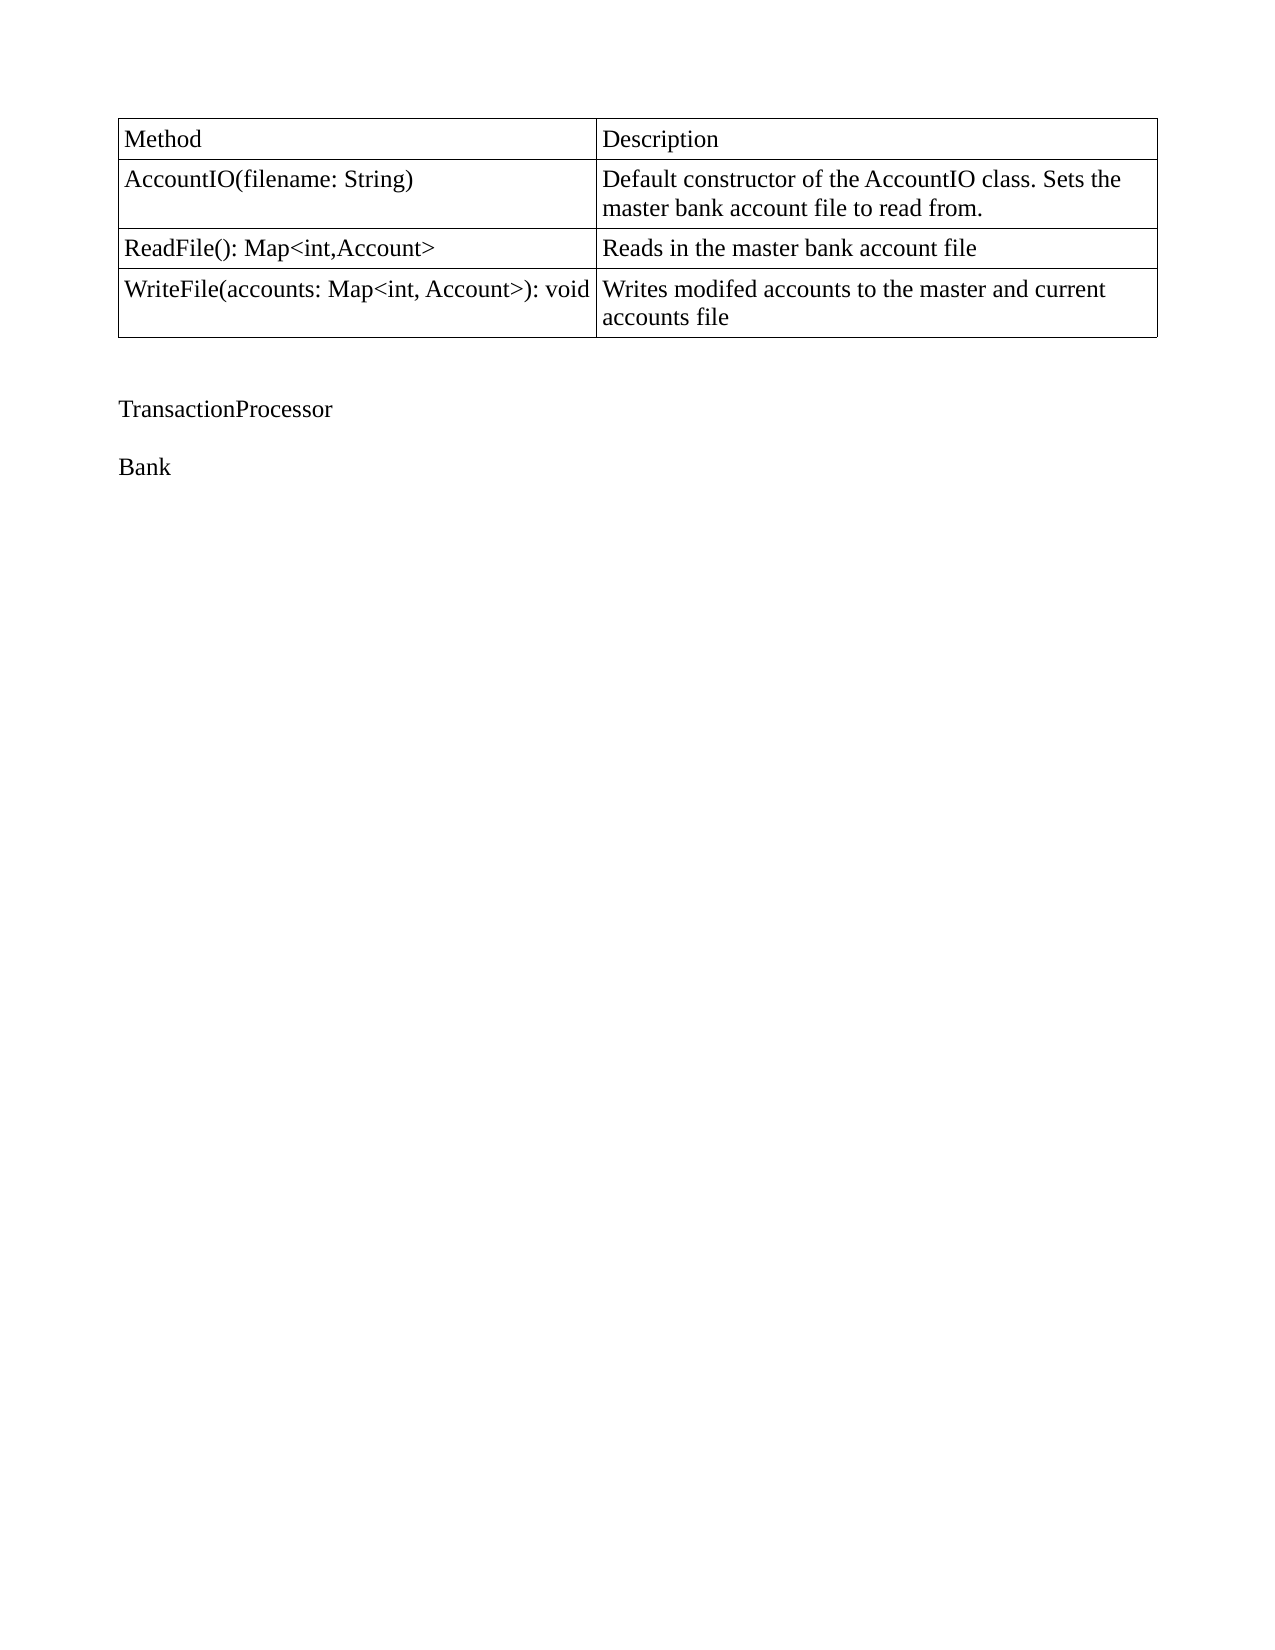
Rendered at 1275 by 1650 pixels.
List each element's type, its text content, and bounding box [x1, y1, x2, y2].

table_cell ReadFile(): Map<int,Account> [119, 229, 596, 268]
table_cell Writes modifed accounts to the master and current accounts file [597, 269, 1157, 337]
table_cell AccountIO(filename: String) [119, 160, 596, 227]
table_cell Default constructor of the AccountIO class. Sets the master bank account file to read from. [597, 160, 1157, 227]
text Bank [118, 452, 1157, 481]
text TransactionProcessor [118, 394, 1157, 423]
table_header Description [597, 119, 1157, 158]
table_cell WriteFile(accounts: Map<int, Account>): void [119, 269, 596, 337]
table_cell Reads in the master bank account file [597, 229, 1157, 268]
table_header Method [119, 119, 596, 158]
